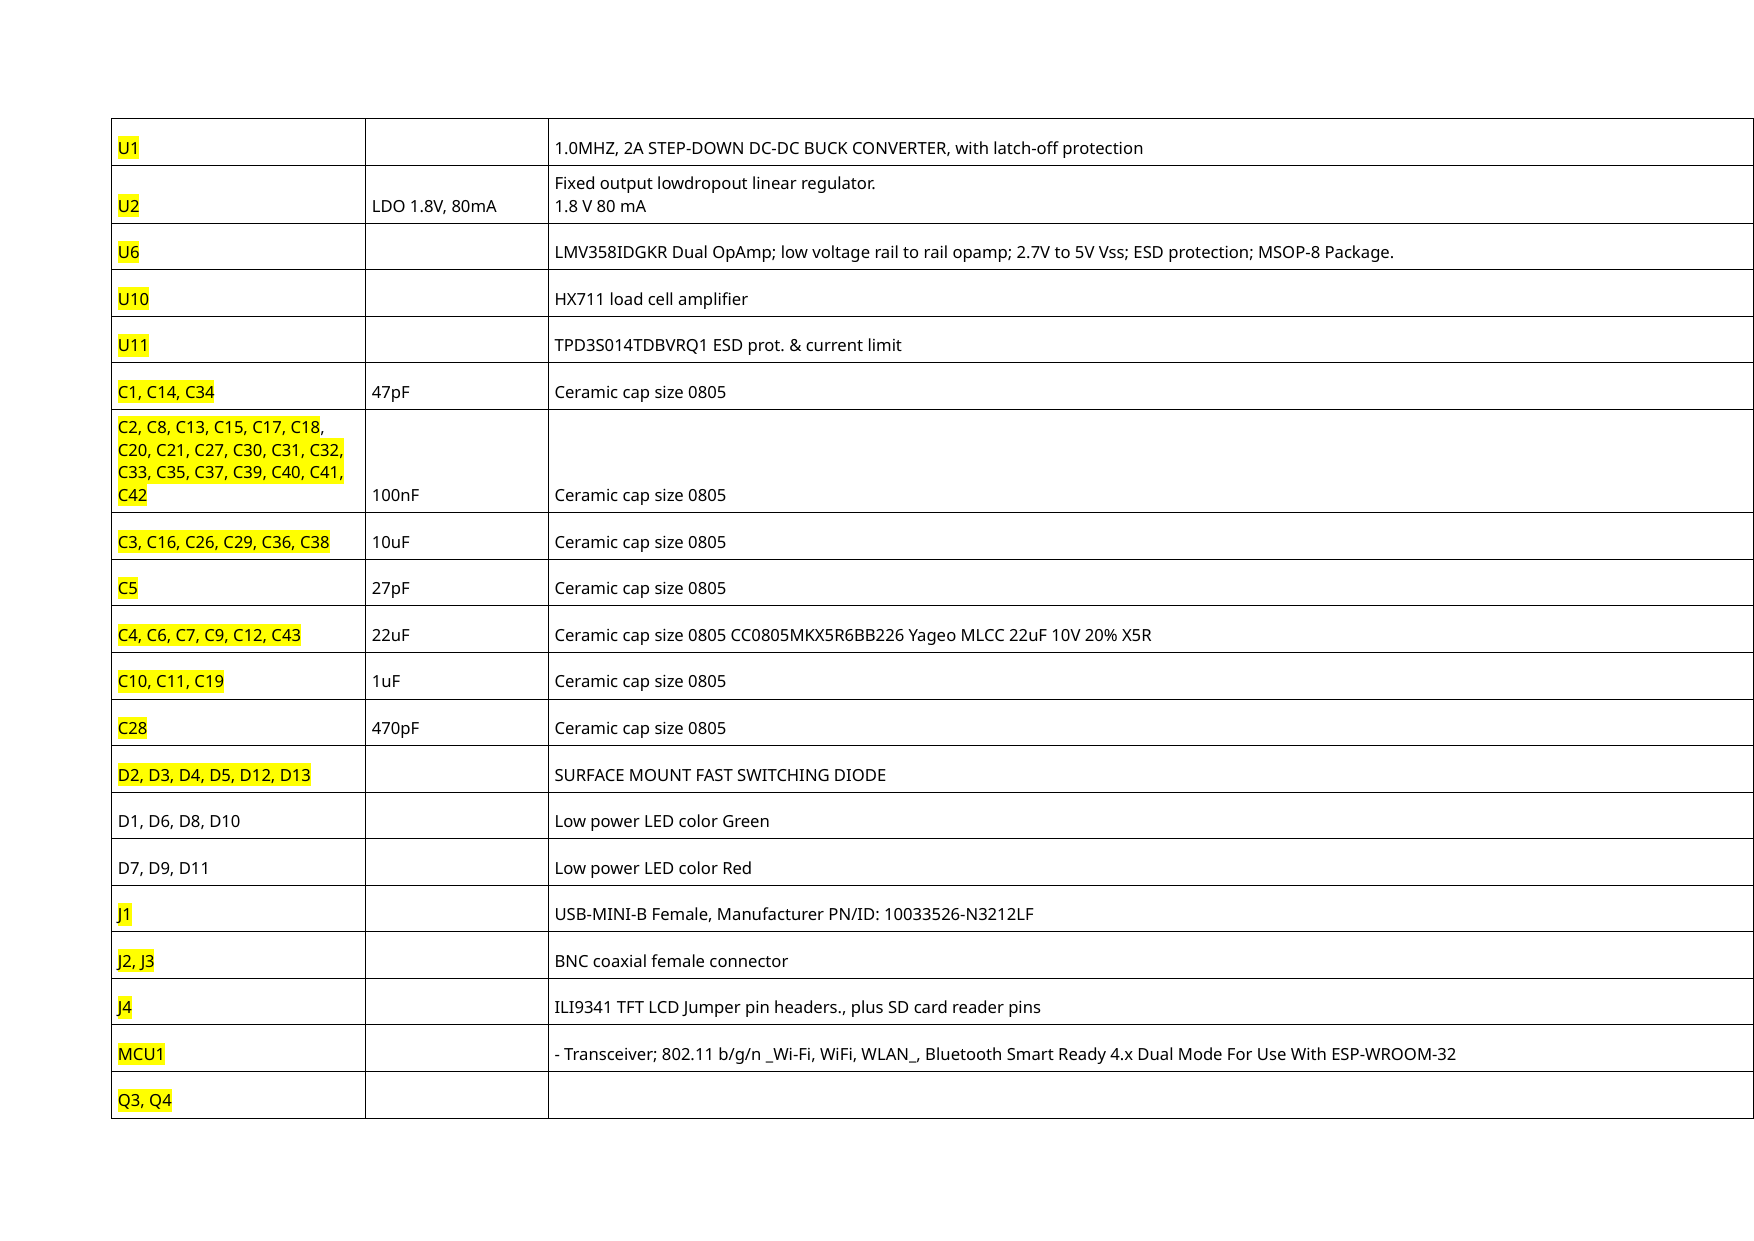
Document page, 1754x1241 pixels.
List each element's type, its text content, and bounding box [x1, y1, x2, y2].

table_cell Ceramic cap size 0805 CC0805MKX5R6BB226 Yageo MLCC 22uF 10V 20% X5R [549, 606, 1753, 652]
table_cell BNC coaxial female connector [549, 932, 1753, 978]
table_cell J4 [112, 979, 365, 1024]
table_cell LMV358IDGKR Dual OpAmp; low voltage rail to rail opamp; 2.7V to 5V Vss; ESD protection; MSOP-8 Package. [549, 224, 1753, 269]
table_cell U11 [112, 317, 365, 362]
table_cell J1 [112, 886, 365, 931]
table_cell [366, 746, 548, 792]
table_cell D2, D3, D4, D5, D12, D13 [112, 746, 365, 792]
table_cell Ceramic cap size 0805 [549, 560, 1753, 605]
table_cell LDO 1.8V, 80mA [366, 166, 548, 223]
table_cell J2, J3 [112, 932, 365, 978]
table_cell U10 [112, 270, 365, 316]
table_cell 470pF [366, 700, 548, 745]
table_cell [366, 793, 548, 838]
table_cell C10, C11, C19 [112, 653, 365, 698]
table_cell C28 [112, 700, 365, 745]
table_cell MCU1 [112, 1025, 365, 1071]
table_cell [366, 979, 548, 1024]
table_cell Ceramic cap size 0805 [549, 700, 1753, 745]
table_cell Ceramic cap size 0805 [549, 410, 1753, 512]
table_cell U2 [112, 166, 365, 223]
table_cell USB-MINI-B Female, Manufacturer PN/ID: 10033526-N3212LF [549, 886, 1753, 931]
table_cell C1, C14, C34 [112, 363, 365, 409]
table_cell 1uF [366, 653, 548, 698]
table_cell C2, C8, C13, C15, C17, C18, C20, C21, C27, C30, C31, C32, C33, C35, C37, C39, C40, C41, C42 [112, 410, 365, 512]
table_cell [366, 119, 548, 165]
table_cell [366, 886, 548, 931]
table_cell C3, C16, C26, C29, C36, C38 [112, 513, 365, 559]
table_cell 22uF [366, 606, 548, 652]
table_cell Fixed output lowdropout linear regulator. 1.8 V 80 mA [549, 166, 1753, 223]
table_cell U1 [112, 119, 365, 165]
table_cell [366, 224, 548, 269]
table_cell 10uF [366, 513, 548, 559]
table_cell Ceramic cap size 0805 [549, 653, 1753, 698]
table_cell SURFACE MOUNT FAST SWITCHING DIODE [549, 746, 1753, 792]
table_cell Ceramic cap size 0805 [549, 513, 1753, 559]
table_cell ILI9341 TFT LCD Jumper pin headers., plus SD card reader pins [549, 979, 1753, 1024]
table_cell [549, 1072, 1753, 1117]
table_cell Ceramic cap size 0805 [549, 363, 1753, 409]
table_cell 47pF [366, 363, 548, 409]
table_cell [366, 270, 548, 316]
table_cell [366, 932, 548, 978]
table_cell C4, C6, C7, C9, C12, C43 [112, 606, 365, 652]
table_cell [366, 1025, 548, 1071]
table_cell [366, 317, 548, 362]
table_cell D1, D6, D8, D10 [112, 793, 365, 838]
table_cell Q3, Q4 [112, 1072, 365, 1117]
table_cell TPD3S014TDBVRQ1 ESD prot. & current limit [549, 317, 1753, 362]
table_cell HX711 load cell amplifier [549, 270, 1753, 316]
table_cell [366, 839, 548, 885]
table_cell Low power LED color Red [549, 839, 1753, 885]
table_cell U6 [112, 224, 365, 269]
table_cell Low power LED color Green [549, 793, 1753, 838]
table_cell - Transceiver; 802.11 b/g/n _Wi-Fi, WiFi, WLAN_, Bluetooth Smart Ready 4.x Dual Mode For Use With ESP-WROOM-32 [549, 1025, 1753, 1071]
table_cell D7, D9, D11 [112, 839, 365, 885]
table_cell C5 [112, 560, 365, 605]
table_cell 27pF [366, 560, 548, 605]
table_cell [366, 1072, 548, 1117]
table_cell 1.0MHZ, 2A STEP-DOWN DC-DC BUCK CONVERTER, with latch-off protection [549, 119, 1753, 165]
table_cell 100nF [366, 410, 548, 512]
